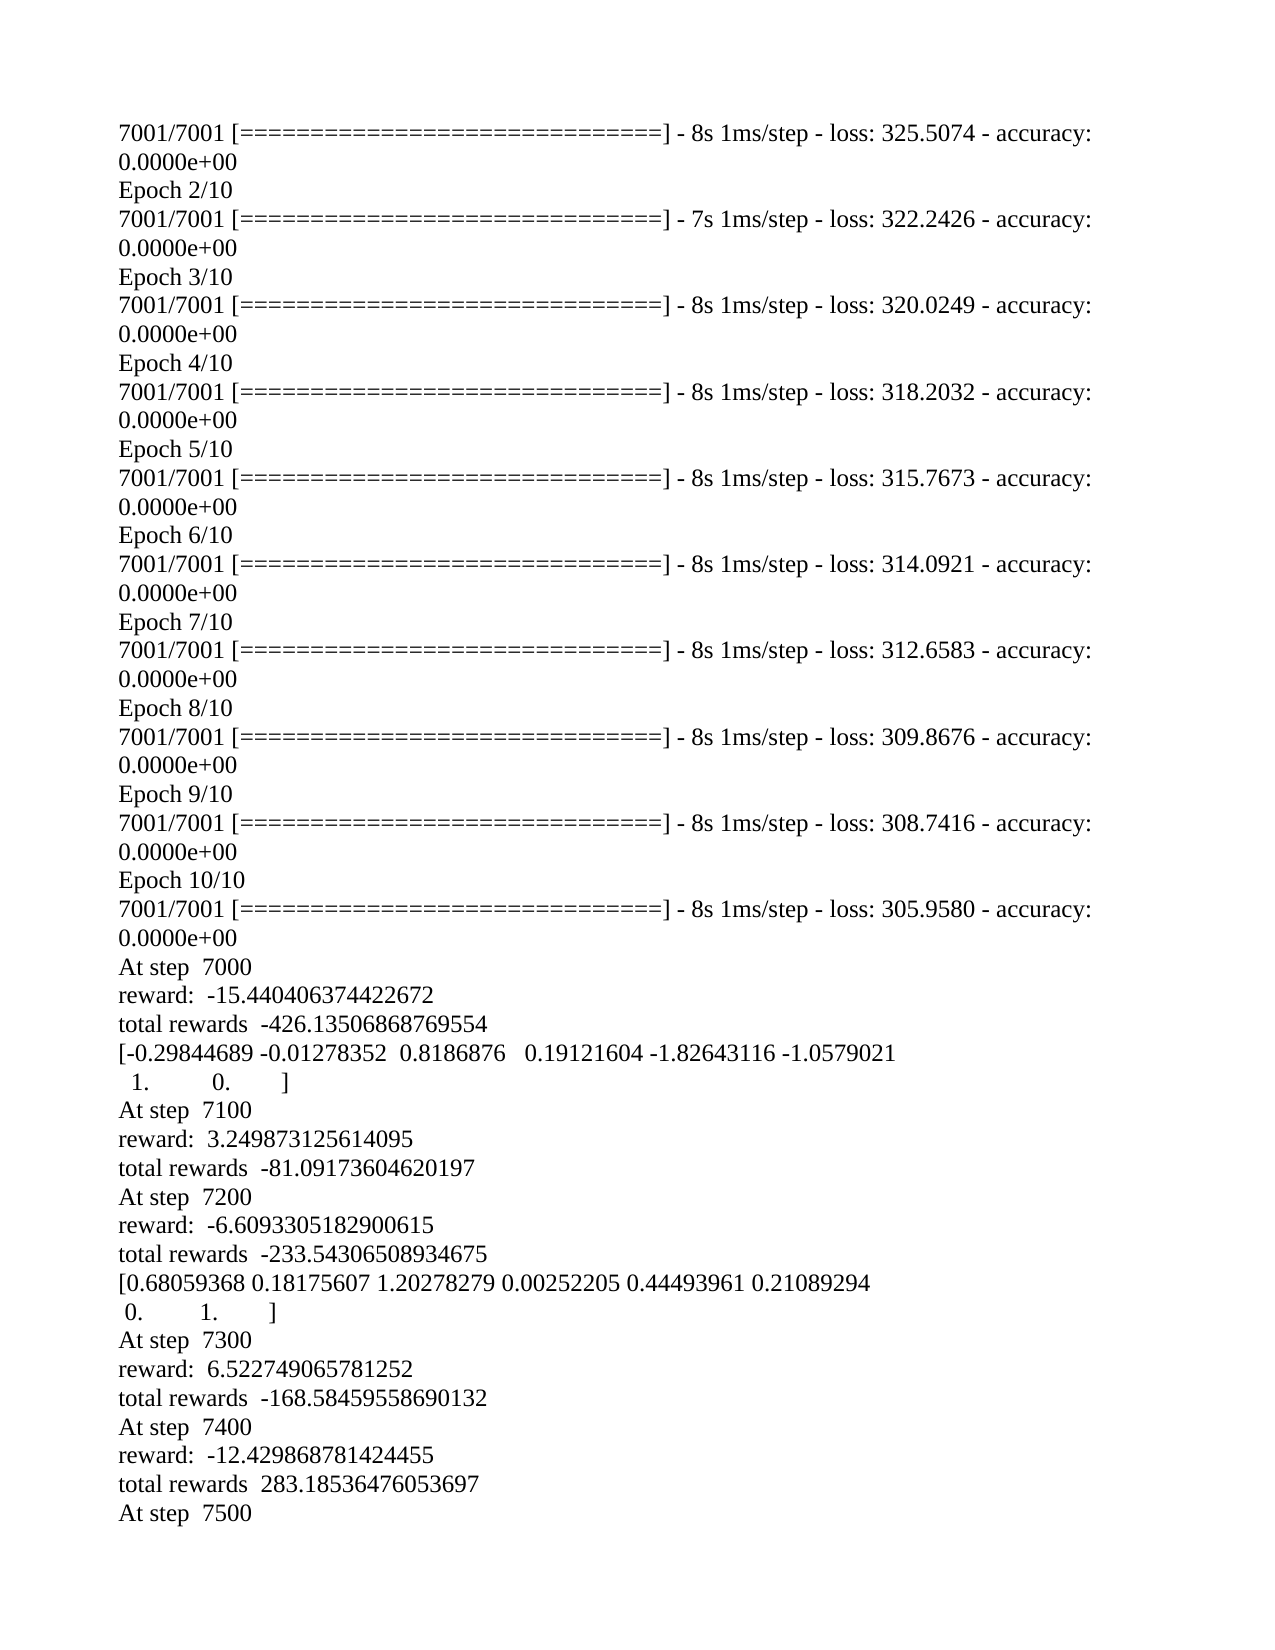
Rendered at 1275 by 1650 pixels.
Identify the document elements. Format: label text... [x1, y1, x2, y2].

text Epoch 8/10 [118, 693, 1157, 722]
text total rewards 283.18536476053697 [118, 1469, 1157, 1498]
text At step 7100 [118, 1096, 1157, 1124]
text 7001/7001 [==============================] - 7s 1ms/step - loss: 322.2426 - accuracy: 0.0000e+00 [118, 204, 1157, 262]
text total rewards -233.54306508934675 [118, 1239, 1157, 1268]
text At step 7400 [118, 1412, 1157, 1441]
text At step 7000 [118, 952, 1157, 981]
text At step 7300 [118, 1326, 1157, 1354]
text 7001/7001 [==============================] - 8s 1ms/step - loss: 309.8676 - accuracy: 0.0000e+00 [118, 722, 1157, 779]
text reward: -6.6093305182900615 [118, 1211, 1157, 1239]
text 7001/7001 [==============================] - 8s 1ms/step - loss: 312.6583 - accuracy: 0.0000e+00 [118, 636, 1157, 693]
text total rewards -81.09173604620197 [118, 1153, 1157, 1182]
text 7001/7001 [==============================] - 8s 1ms/step - loss: 320.0249 - accuracy: 0.0000e+00 [118, 291, 1157, 348]
text Epoch 3/10 [118, 262, 1157, 291]
text At step 7500 [118, 1498, 1157, 1527]
text reward: -15.440406374422672 [118, 981, 1157, 1009]
text total rewards -168.58459558690132 [118, 1383, 1157, 1412]
text 1. 0. ] [118, 1067, 1157, 1096]
text Epoch 6/10 [118, 521, 1157, 549]
text reward: 3.249873125614095 [118, 1124, 1157, 1153]
text Epoch 9/10 [118, 779, 1157, 808]
text 0. 1. ] [118, 1297, 1157, 1326]
text 7001/7001 [==============================] - 8s 1ms/step - loss: 305.9580 - accuracy: 0.0000e+00 [118, 894, 1157, 952]
text Epoch 10/10 [118, 866, 1157, 894]
text 7001/7001 [==============================] - 8s 1ms/step - loss: 325.5074 - accuracy: 0.0000e+00 [118, 118, 1157, 176]
text reward: -12.429868781424455 [118, 1441, 1157, 1469]
text Epoch 5/10 [118, 434, 1157, 463]
text Epoch 7/10 [118, 607, 1157, 636]
text total rewards -426.13506868769554 [118, 1009, 1157, 1038]
text Epoch 2/10 [118, 176, 1157, 204]
text Epoch 4/10 [118, 348, 1157, 377]
text 7001/7001 [==============================] - 8s 1ms/step - loss: 314.0921 - accuracy: 0.0000e+00 [118, 549, 1157, 607]
text reward: 6.522749065781252 [118, 1354, 1157, 1383]
text 7001/7001 [==============================] - 8s 1ms/step - loss: 315.7673 - accuracy: 0.0000e+00 [118, 463, 1157, 521]
text [0.68059368 0.18175607 1.20278279 0.00252205 0.44493961 0.21089294 [118, 1268, 1157, 1297]
text 7001/7001 [==============================] - 8s 1ms/step - loss: 308.7416 - accuracy: 0.0000e+00 [118, 808, 1157, 866]
text [-0.29844689 -0.01278352 0.8186876 0.19121604 -1.82643116 -1.0579021 [118, 1038, 1157, 1067]
text At step 7200 [118, 1182, 1157, 1211]
text 7001/7001 [==============================] - 8s 1ms/step - loss: 318.2032 - accuracy: 0.0000e+00 [118, 377, 1157, 434]
